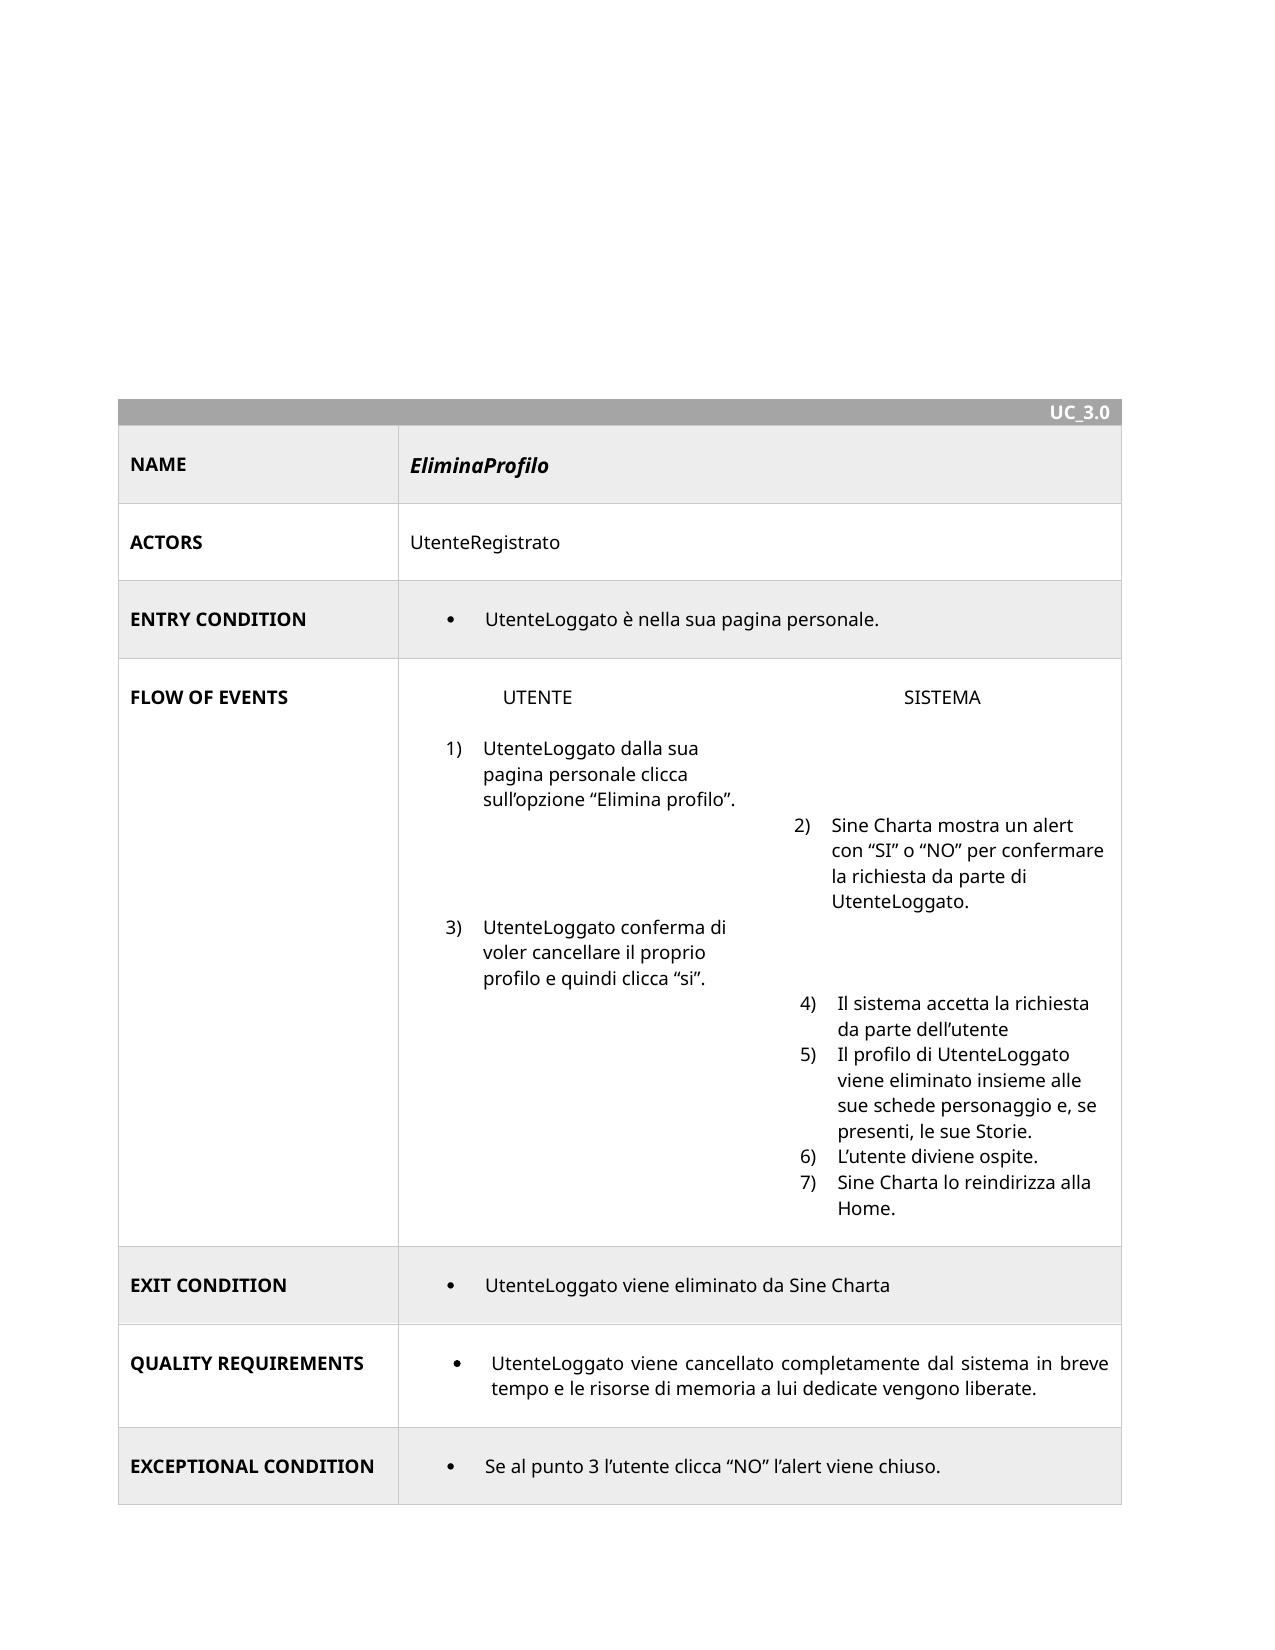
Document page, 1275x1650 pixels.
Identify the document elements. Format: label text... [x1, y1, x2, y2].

table_header UC_3.0 [399, 400, 1121, 425]
table_cell UtenteRegistrato [399, 504, 1121, 580]
table_cell UtenteLoggato viene eliminato da Sine Charta [399, 1247, 1121, 1323]
table_cell ACTORS [119, 504, 398, 580]
table_cell ENTRY CONDITION [119, 581, 398, 658]
table_header [119, 400, 398, 425]
table_cell NAME [119, 426, 398, 503]
table_cell UtenteLoggato viene cancellato completamente dal sistema in breve tempo e le risorse di memoria a lui dedicate vengono liberate. [399, 1325, 1121, 1427]
table_cell Se al punto 3 l’utente clicca “NO” l’alert viene chiuso. [399, 1428, 1121, 1504]
table_cell FLOW OF EVENTS [119, 659, 398, 1246]
table_cell UTENTE SISTEMA UtenteLoggato dalla sua pagina personale clicca sull’opzione “Elimina profilo”. Sine Charta mostra un alert con “SI” o “NO” per confermare la richiesta da parte di UtenteLoggato. UtenteLoggato conferma di voler cancellare il proprio profilo e quindi clicca “si”. Il sistema accetta la richiesta da parte dell’utente Il profilo di UtenteLoggato viene eliminato insieme alle sue schede personaggio e, se presenti, le sue Storie. L’utente diviene ospite. Sine Charta lo reindirizza alla Home. [399, 659, 1121, 1246]
table_cell QUALITY REQUIREMENTS [119, 1325, 398, 1427]
table_cell EliminaProfilo [399, 426, 1121, 503]
table_cell EXIT CONDITION [119, 1247, 398, 1323]
table_cell EXCEPTIONAL CONDITION [119, 1428, 398, 1504]
table_cell UtenteLoggato è nella sua pagina personale. [399, 581, 1121, 658]
